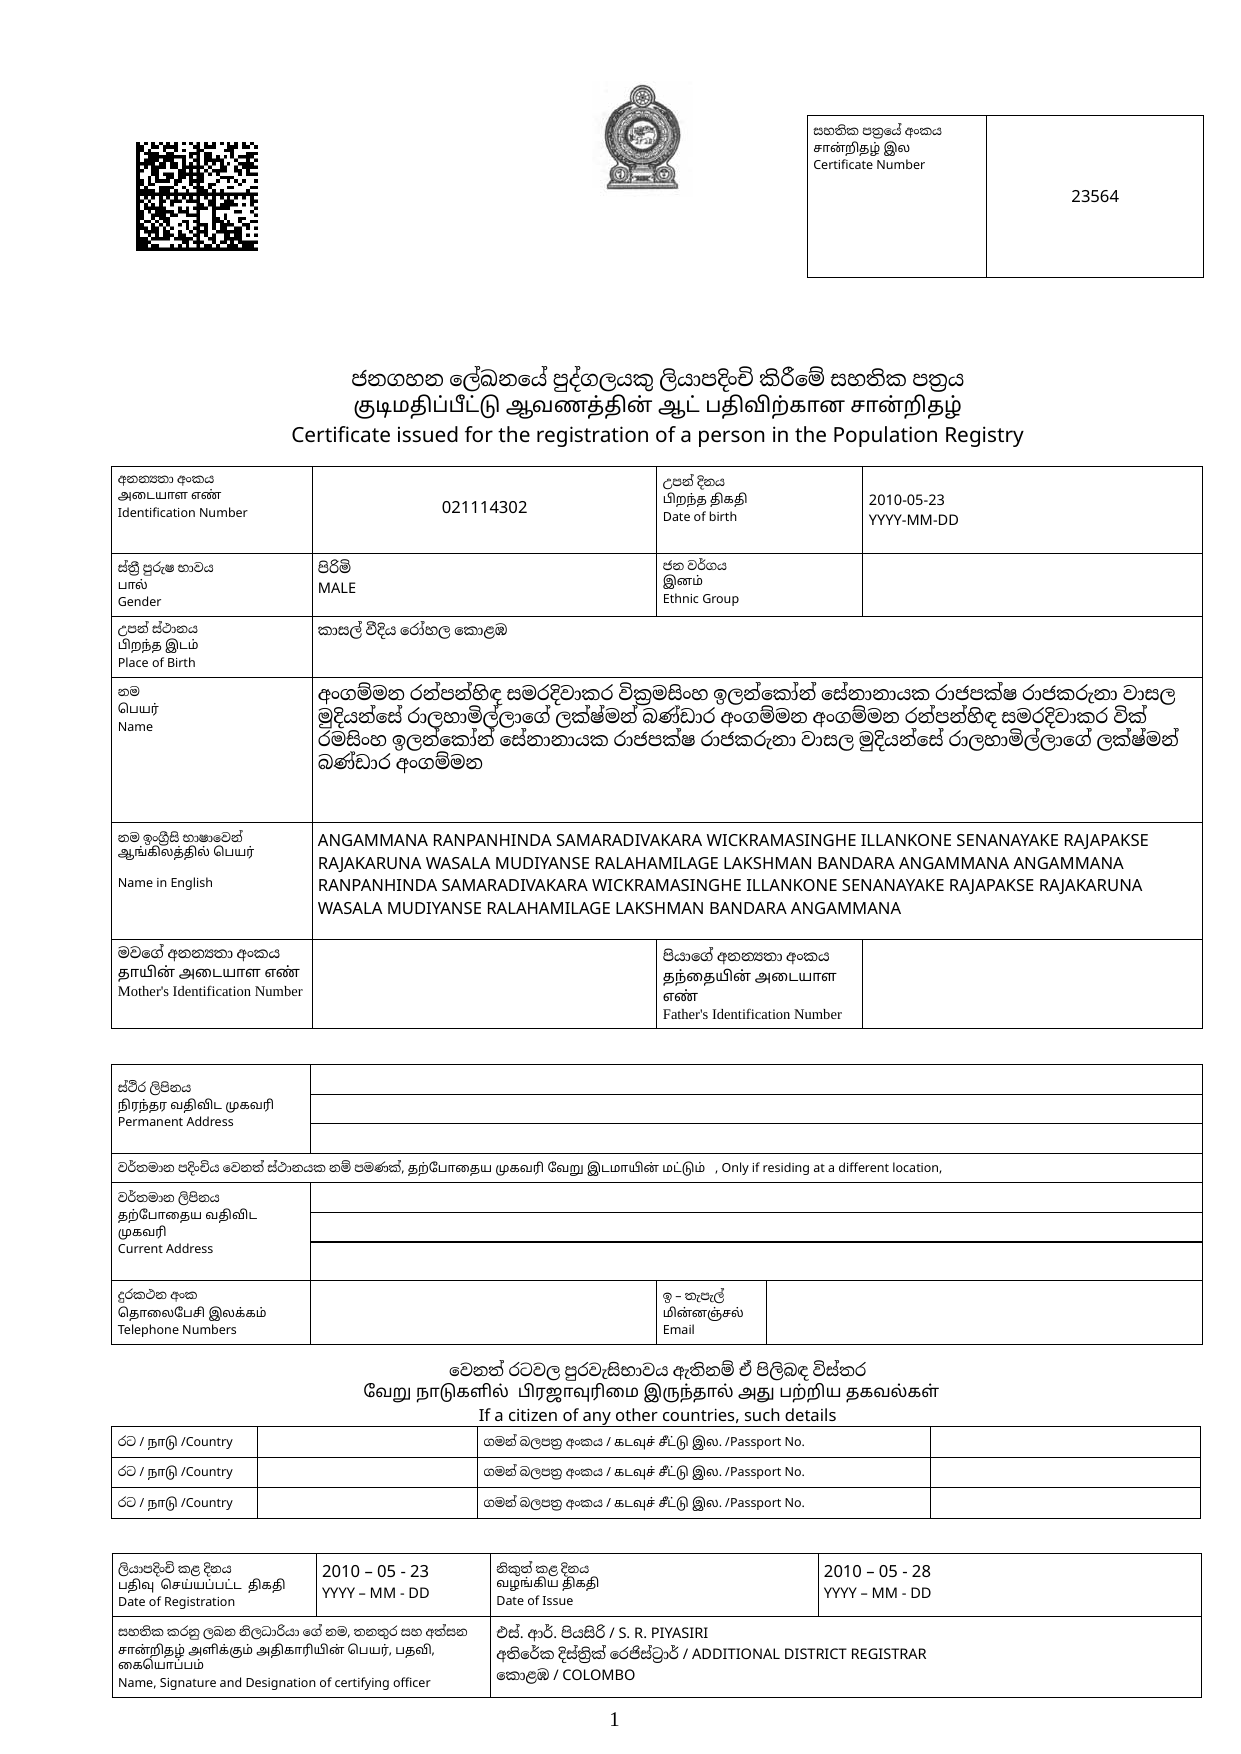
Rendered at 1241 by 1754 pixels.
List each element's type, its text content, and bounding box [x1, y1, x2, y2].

picture [132, 138, 260, 254]
text Certificate issued for the registration of a person in the Population Registry [112, 420, 1203, 449]
table_cell 23564 [987, 116, 1203, 277]
table_header රට / நாடு /Country [112, 1427, 257, 1457]
table_header 2010-05-23 YYYY-MM-DD [863, 467, 1202, 552]
table_cell දුරකථන අංක தொலைபேசி இலக்கம் Telephone Numbers [112, 1281, 310, 1344]
table_cell නම ඉංග්‍රීසි භාෂාවෙන් ஆங்கிலத்தில் பெயர் Name in English [112, 823, 312, 939]
text ජනගහන ලේඛනයේ පුද්ගලයකු ලියාපදිංචි කිරීමේ සහතික පත්‍රය [112, 369, 1203, 394]
table_cell [931, 1488, 1200, 1518]
table_cell ම‌වගේ අනන්‍යතා අංකය தாயின் அடையாள எண் Mother's Identification Number [112, 940, 312, 1028]
table_cell [313, 940, 656, 1028]
table_cell ගමන් බලපත්‍ර අංකය / கடவுச் சீட்டு இல. /Passport No. [478, 1488, 930, 1518]
table_cell පියාගේ අනන්‍යතා අංකය தந்தையின் அடையாள எண் Father's Identification Number [657, 940, 862, 1028]
table_cell [311, 1124, 1202, 1153]
table_cell රට / நாடு /Country [112, 1488, 257, 1518]
table_header [311, 1065, 1202, 1093]
table_cell [311, 1095, 1202, 1123]
table_cell [258, 1488, 477, 1518]
table_cell [311, 1183, 1202, 1212]
table_header [488, 75, 807, 115]
table_cell ගමන් බලපත්‍ර අංකය / கடவுச் சீட்டு இல. /Passport No. [478, 1458, 930, 1487]
table_header [273, 75, 488, 115]
table_cell එස්. ආර්. පියසිරි / S. R. PIYASIRI අතිරේක දිස්ත්‍රික් රෙජිස්ට්‍රාර් / ADDITIONAL DISTRICT REGISTRAR කොළඹ / COLOMBO [491, 1617, 1201, 1697]
table_header [987, 75, 1203, 115]
table_cell [311, 1213, 1202, 1241]
table_cell [931, 1458, 1200, 1487]
table_cell ජන වර්ගය இனம் Ethnic Group [657, 554, 862, 616]
table_cell [767, 1281, 1202, 1344]
table_cell සහතික පත්‍රයේ අංකය சான்றிதழ் இல Certificate Number [808, 116, 986, 277]
table_cell නම பெயர் Name [112, 678, 312, 822]
table_header ගමන් බලපත්‍ර අංකය / கடவுச் சீட்டு இல. /Passport No. [478, 1427, 930, 1457]
table_cell [273, 115, 488, 145]
table_header උපන් දිනය பிறந்த திகதி Date of birth [657, 467, 862, 552]
table_cell උපන් ස්ථානය பிறந்த இடம் Place of Birth [112, 617, 312, 677]
table_cell [273, 145, 488, 277]
table_header [931, 1427, 1200, 1457]
table_cell පිරිමි MALE [313, 554, 656, 616]
table_cell [311, 1243, 1202, 1280]
table_cell ස්ත්‍රී පුරුෂ භාවය பால் Gender [112, 554, 312, 616]
table_header [113, 75, 273, 115]
table_cell [311, 1281, 656, 1344]
table_header [808, 75, 987, 115]
text குடிமதிப்பீட்டு ஆவணத்தின் ஆட் பதிவிற்கான சான்றிதழ் [112, 394, 1203, 420]
text වෙනත් රටවල පුරවැසිභාවය ඇතිනම් ඒ පිලිබඳ විස්තර [112, 1362, 1203, 1383]
table_cell වර්තමාන පදිංචිය වෙනත් ස්ථානයක නම් පමණක්, தற்போதைய முகவரி வேறு இடமாயின் மட்டும் , Only if residing at a different location, [112, 1154, 1202, 1182]
table_header අනන්‍යතා අංකය அடையாள எண் Identification Number [112, 467, 312, 552]
text If a citizen of any other countries, such details [112, 1403, 1203, 1426]
table_header නිකුත් කළ දිනය வழங்கிய திகதி Date of Issue [491, 1554, 818, 1616]
table_cell [863, 554, 1202, 616]
table_cell [113, 115, 273, 138]
table_cell [488, 115, 807, 277]
text வேறு நாடுகளில் பிரஜாவுரிமை இருந்தால் அது பற்றிய தகவல்கள் [112, 1383, 1203, 1403]
table_cell කාසල් වීදිය රෝහල කොළඹ [313, 617, 1202, 677]
table_header 2010 – 05 - 23 YYYY – MM - DD [317, 1554, 490, 1616]
picture [592, 81, 693, 197]
table_header ලියාපදිංචි කළ දිනය பதிவு செய்யப்பட்ட திகதி Date of Registration [113, 1554, 316, 1616]
table_cell ඉ – තැපැල් மின்னஞ்சல் Email [657, 1281, 766, 1344]
table_cell [863, 940, 1202, 1028]
table_header ස්ථිර ලිපිනය நிரந்தர வதிவிட முகவரி Permanent Address [112, 1065, 310, 1153]
table_cell [113, 139, 273, 277]
table_cell [258, 1458, 477, 1487]
table_header 021114302 [313, 467, 656, 552]
table_cell සහතික කරනු ලබන නිලධාරියා ගේ නම, තනතුර සහ අත්සන சான்றிதழ் அளிக்கும் அதிகாரியின் பெயர், பதவி, கையொப்பம் Name, Signature and Designation of certifying officer [113, 1617, 490, 1697]
table_cell වර්තමාන ලිපිනය தற்போதைய வதிவிட முகவரி Current Address [112, 1183, 310, 1280]
table_cell අංගම්මන රන්පන්හිඳ සමරදිවාකර වික්‍රමසිංහ ඉලන්කෝන් සේනානායක රාජපක්ෂ රාජකරුනා වාසල මුදියන්සේ රාලහාමිල්ලාගේ ලක්ෂ්මන් බණ්ඩාර අංගම්මන අංගම්මන රන්පන්හිඳ සමරදිවාකර වික්‍රමසිංහ ඉලන්කෝන් සේනානායක රාජපක්ෂ රාජකරුනා වාසල මුදියන්සේ රාලහාමිල්ලාගේ ලක්ෂ්මන් බණ්ඩාර අංගම්මන [313, 678, 1202, 822]
table_cell රට / நாடு /Country [112, 1458, 257, 1487]
table_header 2010 – 05 - 28 YYYY – MM - DD [819, 1554, 1201, 1616]
table_header [258, 1427, 477, 1457]
table_cell ANGAMMANA RANPANHINDA SAMARADIVAKARA WICKRAMASINGHE ILLANKONE SENANAYAKE RAJAPAKSE RAJAKARUNA WASALA MUDIYANSE RALAHAMILAGE LAKSHMAN BANDARA ANGAMMANA ANGAMMANA RANPANHINDA SAMARADIVAKARA WICKRAMASINGHE ILLANKONE SENANAYAKE RAJAPAKSE RAJAKARUNA WASALA MUDIYANSE RALAHAMILAGE LAKSHMAN BANDARA ANGAMMANA [313, 823, 1202, 939]
